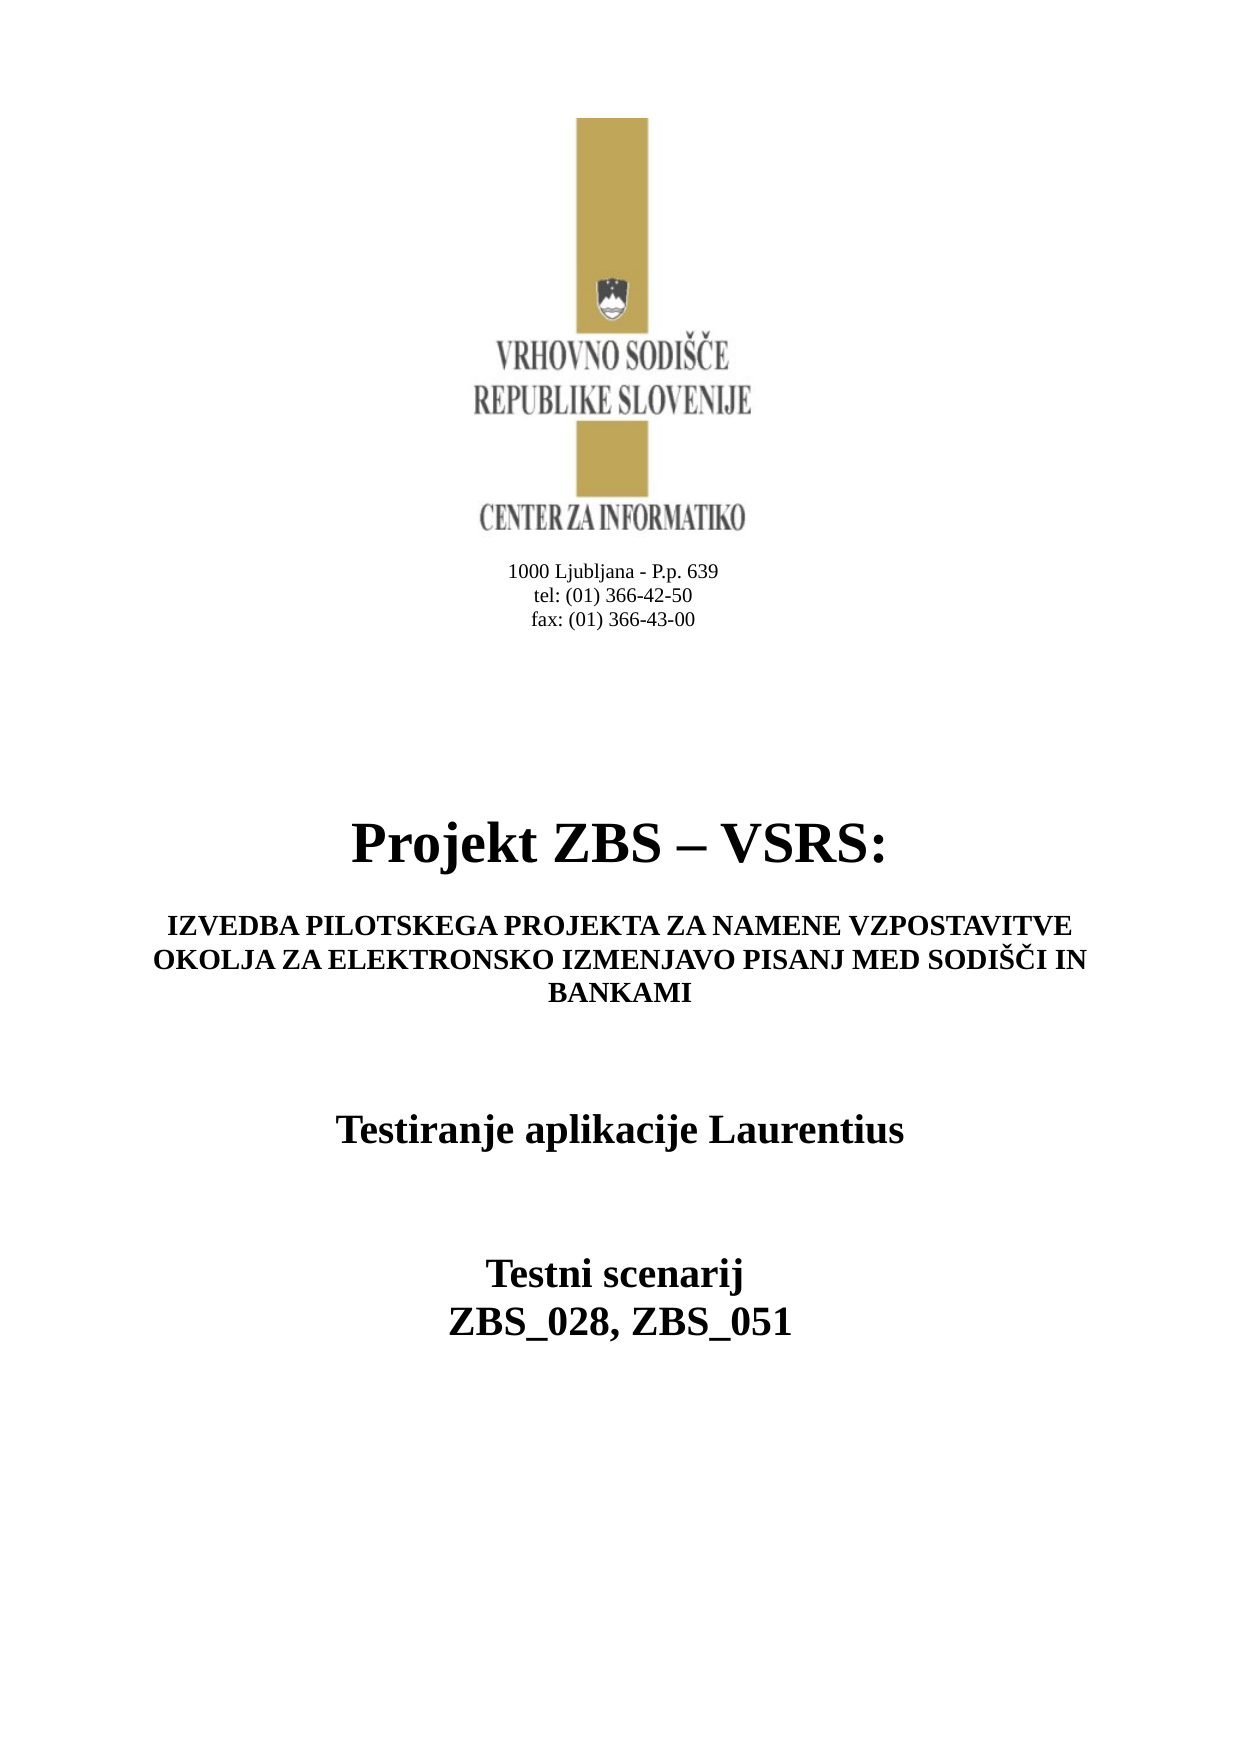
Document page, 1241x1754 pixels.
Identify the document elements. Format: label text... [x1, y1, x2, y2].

text Projekt ZBS – VSRS: [118, 808, 1122, 875]
text ZBS_028, ZBS_051 [118, 1296, 1122, 1344]
text tel: (01) 366-42-50 [378, 583, 847, 607]
text Testni scenarij [118, 1248, 1122, 1296]
text fax: (01) 366-43-00 [378, 607, 847, 631]
picture [468, 118, 758, 537]
text 1000 Ljubljana - P.p. 639 [378, 558, 847, 583]
text IZVEDBA PILOTSKEGA PROJEKTA ZA NAMENE VZPOSTAVITVE OKOLJA ZA ELEKTRONSKO IZMENJAVO PISANJ MED SODIŠČI IN BANKAMI [118, 908, 1122, 1009]
text Testiranje aplikacije Laurentius [118, 1105, 1122, 1153]
